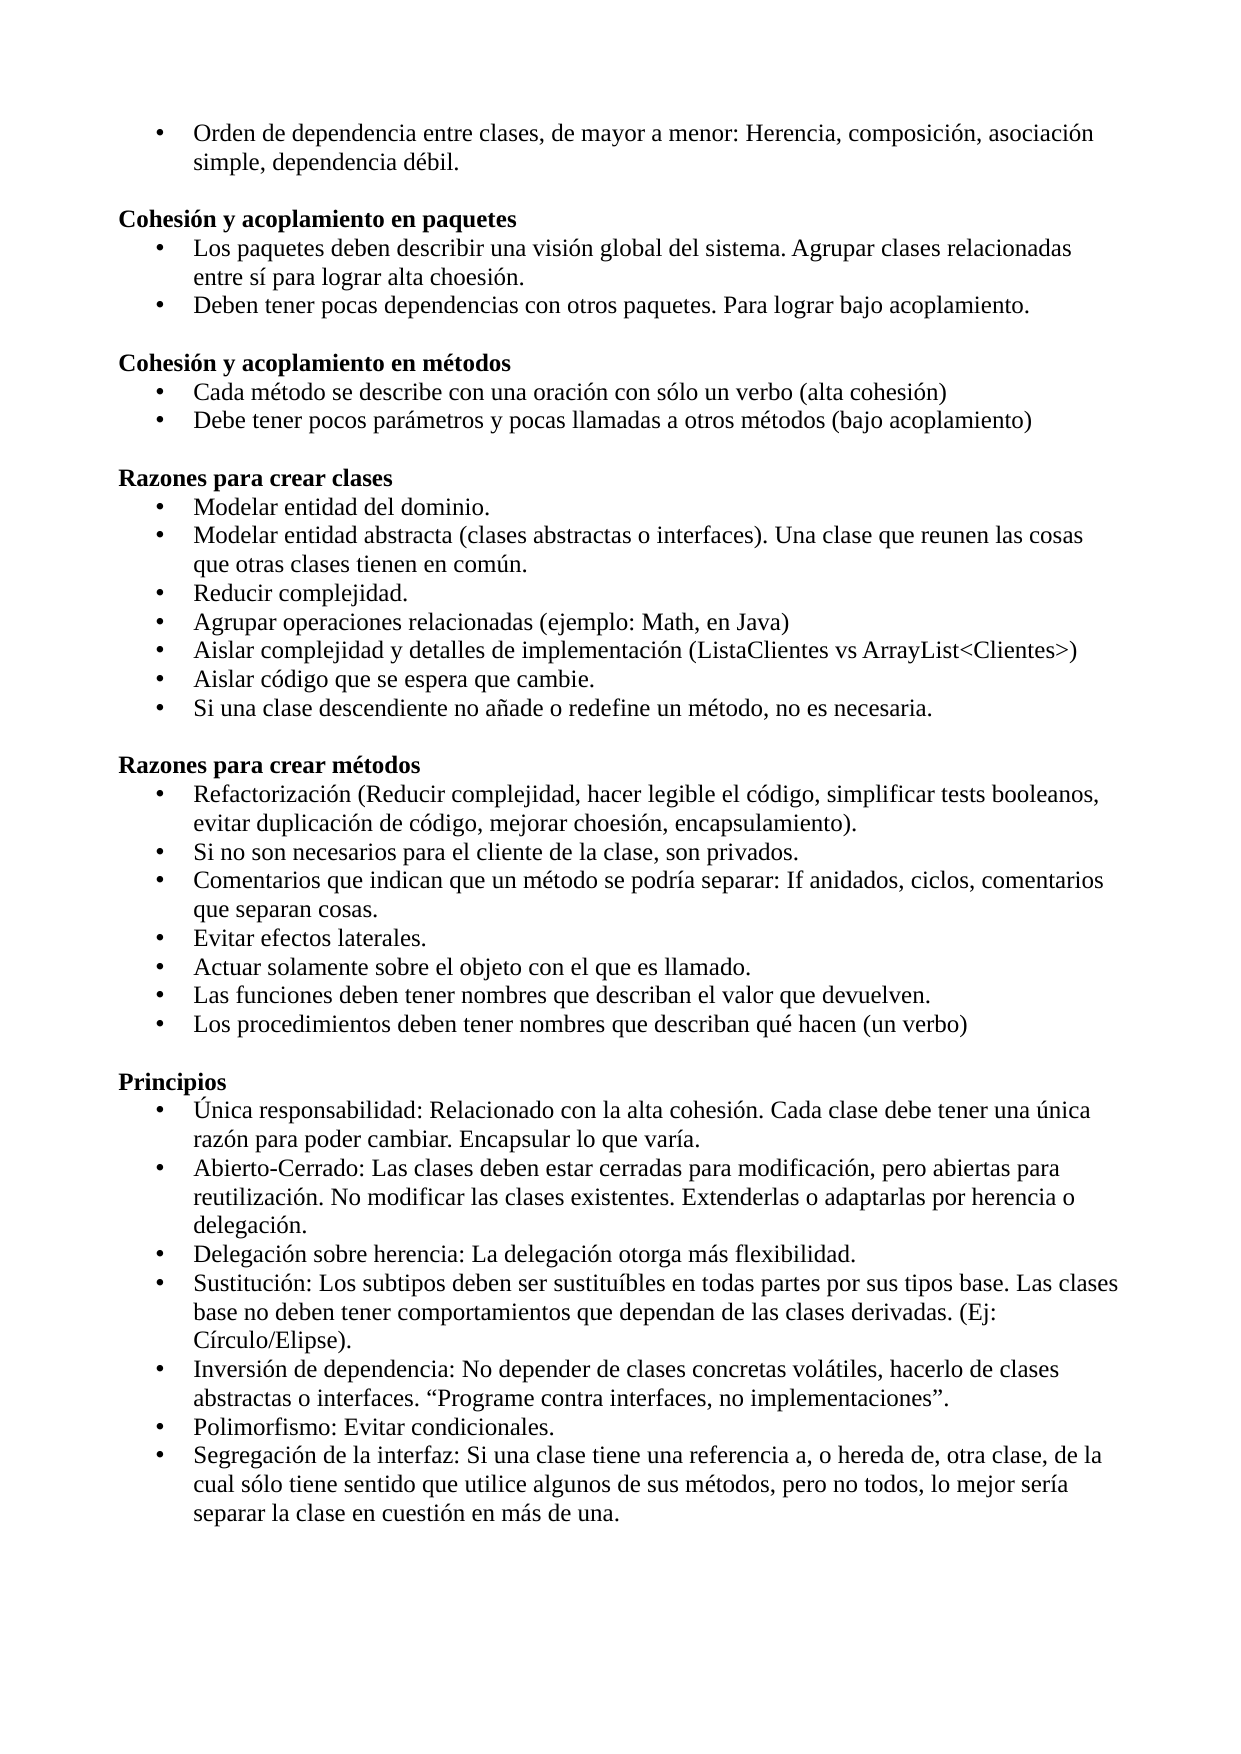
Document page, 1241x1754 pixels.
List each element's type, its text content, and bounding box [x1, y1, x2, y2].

list Abierto-Cerrado: Las clases deben estar cerradas para modificación, pero abiertas para reutilización. No modificar las clases existentes. Extenderlas o adaptarlas por herencia o delegación. [156, 1153, 1122, 1239]
list Sustitución: Los subtipos deben ser sustituíbles en todas partes por sus tipos base. Las clases base no deben tener comportamientos que dependan de las clases derivadas. (Ej: Círculo/Elipse). [156, 1268, 1122, 1354]
list Deben tener pocas dependencias con otros paquetes. Para lograr bajo acoplamiento. [156, 291, 1122, 319]
text Cohesión y acoplamiento en paquetes [118, 204, 1122, 233]
list Agrupar operaciones relacionadas (ejemplo: Math, en Java) [156, 607, 1122, 636]
text Principios [118, 1067, 1122, 1096]
list Los procedimientos deben tener nombres que describan qué hacen (un verbo) [156, 1009, 1122, 1038]
list Reducir complejidad. [156, 578, 1122, 607]
list Inversión de dependencia: No depender de clases concretas volátiles, hacerlo de clases abstractas o interfaces. “Programe contra interfaces, no implementaciones”. [156, 1354, 1122, 1412]
list Delegación sobre herencia: La delegación otorga más flexibilidad. [156, 1239, 1122, 1268]
list Si no son necesarios para el cliente de la clase, son privados. [156, 837, 1122, 866]
list Actuar solamente sobre el objeto con el que es llamado. [156, 952, 1122, 981]
list Comentarios que indican que un método se podría separar: If anidados, ciclos, comentarios que separan cosas. [156, 866, 1122, 923]
list Polimorfismo: Evitar condicionales. [156, 1412, 1122, 1441]
list Si una clase descendiente no añade o redefine un método, no es necesaria. [156, 693, 1122, 722]
text Razones para crear métodos [118, 751, 1122, 779]
list Modelar entidad abstracta (clases abstractas o interfaces). Una clase que reunen las cosas que otras clases tienen en común. [156, 521, 1122, 578]
list Las funciones deben tener nombres que describan el valor que devuelven. [156, 981, 1122, 1009]
list Cada método se describe con una oración con sólo un verbo (alta cohesión) [156, 377, 1122, 406]
list Única responsabilidad: Relacionado con la alta cohesión. Cada clase debe tener una única razón para poder cambiar. Encapsular lo que varía. [156, 1096, 1122, 1153]
list Aislar complejidad y detalles de implementación (ListaClientes vs ArrayList<Clientes>) [156, 636, 1122, 664]
list Debe tener pocos parámetros y pocas llamadas a otros métodos (bajo acoplamiento) [156, 406, 1122, 434]
text Razones para crear clases [118, 463, 1122, 492]
list Los paquetes deben describir una visión global del sistema. Agrupar clases relacionadas entre sí para lograr alta choesión. [156, 233, 1122, 291]
text Cohesión y acoplamiento en métodos [118, 348, 1122, 377]
list Orden de dependencia entre clases, de mayor a menor: Herencia, composición, asociación simple, dependencia débil. [156, 118, 1122, 176]
list Evitar efectos laterales. [156, 923, 1122, 952]
list Aislar código que se espera que cambie. [156, 664, 1122, 693]
list Modelar entidad del dominio. [156, 492, 1122, 521]
list Refactorización (Reducir complejidad, hacer legible el código, simplificar tests booleanos, evitar duplicación de código, mejorar choesión, encapsulamiento). [156, 779, 1122, 837]
list Segregación de la interfaz: Si una clase tiene una referencia a, o hereda de, otra clase, de la cual sólo tiene sentido que utilice algunos de sus métodos, pero no todos, lo mejor sería separar la clase en cuestión en más de una. [156, 1441, 1122, 1527]
